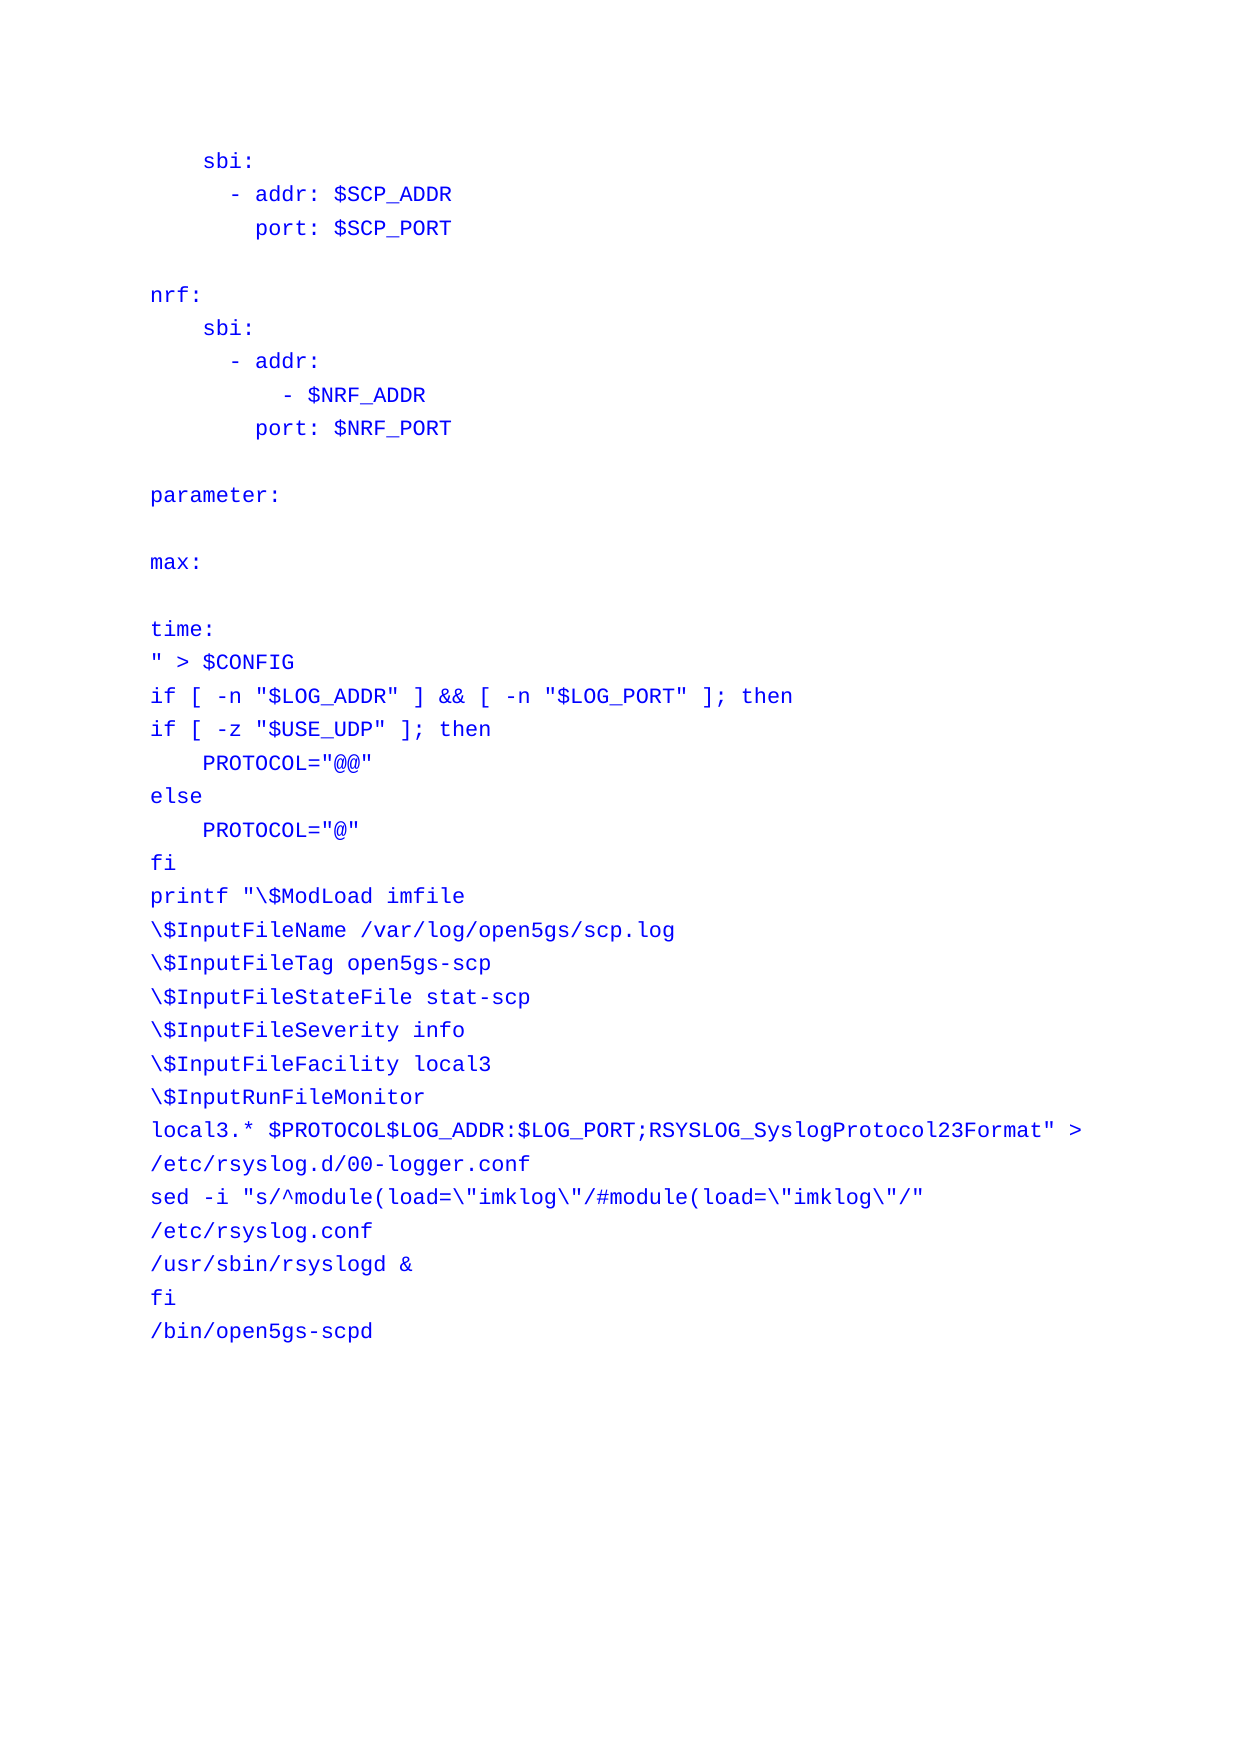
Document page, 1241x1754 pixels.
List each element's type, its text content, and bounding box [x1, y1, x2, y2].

text /usr/sbin/rsyslogd & [150, 1253, 1090, 1278]
text fi [150, 852, 1090, 877]
text sbi: [150, 150, 1090, 175]
text nrf: [150, 284, 1090, 308]
text sbi: [150, 317, 1090, 342]
text parameter: [150, 484, 1090, 509]
text PROTOCOL="@@" [150, 752, 1090, 777]
text local3.* $PROTOCOL$LOG_ADDR:$LOG_PORT;RSYSLOG_SyslogProtocol23Format" > /etc/rsyslog.d/00-logger.conf [150, 1120, 1090, 1178]
text if [ -n "$LOG_ADDR" ] && [ -n "$LOG_PORT" ]; then [150, 685, 1090, 710]
text - addr: [150, 351, 1090, 375]
text port: $NRF_PORT [150, 417, 1090, 442]
text - addr: $SCP_ADDR [150, 183, 1090, 208]
text else [150, 785, 1090, 810]
text \$InputFileTag open5gs-scp [150, 952, 1090, 977]
text port: $SCP_PORT [150, 217, 1090, 242]
text time: [150, 618, 1090, 643]
text " > $CONFIG [150, 652, 1090, 676]
text if [ -z "$USE_UDP" ]; then [150, 718, 1090, 743]
text \$InputFileStateFile stat-scp [150, 986, 1090, 1011]
text \$InputFileFacility local3 [150, 1053, 1090, 1078]
text /bin/open5gs-scpd [150, 1320, 1090, 1345]
text printf "\$ModLoad imfile [150, 886, 1090, 910]
text PROTOCOL="@" [150, 819, 1090, 843]
text - $NRF_ADDR [150, 384, 1090, 409]
text sed -i "s/^module(load=\"imklog\"/#module(load=\"imklog\"/" /etc/rsyslog.conf [150, 1187, 1090, 1245]
text fi [150, 1287, 1090, 1312]
text \$InputRunFileMonitor [150, 1086, 1090, 1111]
text max: [150, 551, 1090, 576]
text \$InputFileSeverity info [150, 1019, 1090, 1044]
text \$InputFileName /var/log/open5gs/scp.log [150, 919, 1090, 944]
